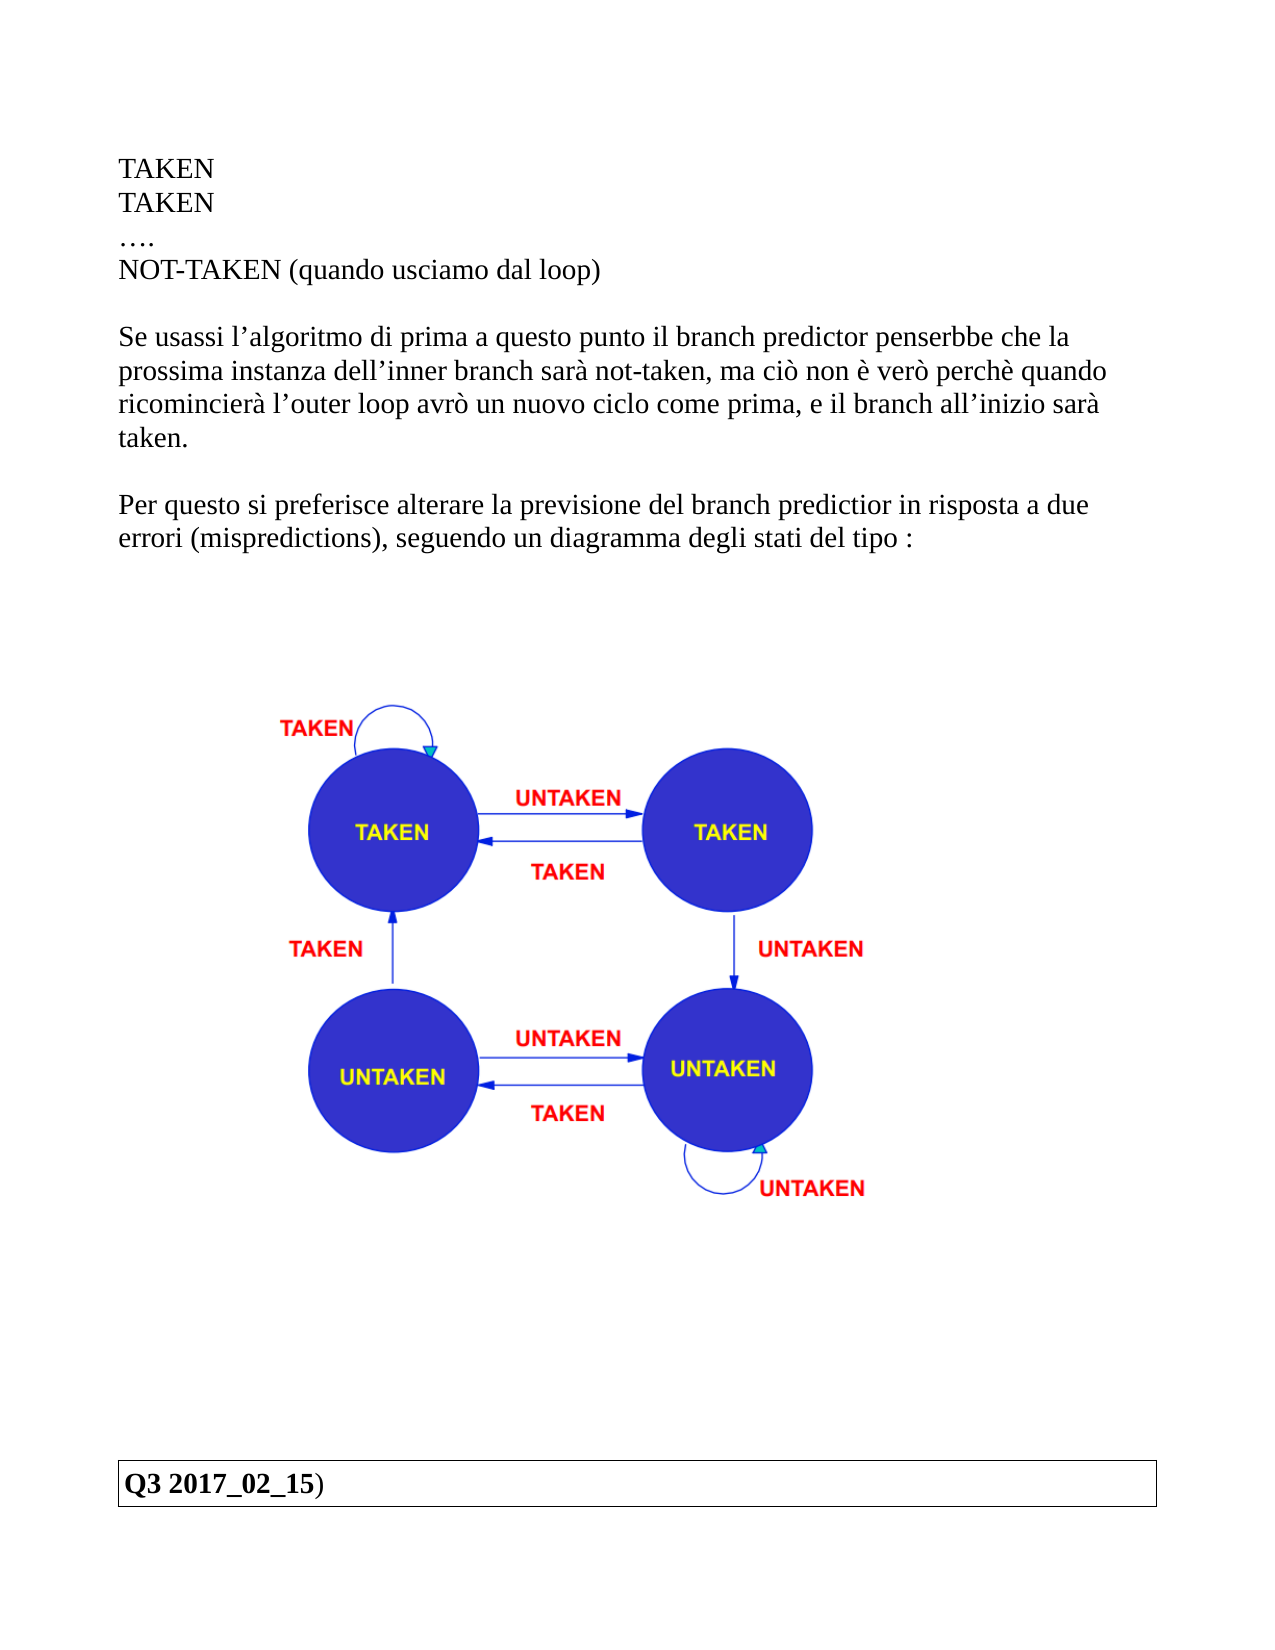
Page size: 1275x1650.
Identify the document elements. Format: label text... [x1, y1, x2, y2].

table_header Q3 2017_02_15) [119, 1461, 1156, 1506]
text TAKEN [118, 185, 1157, 219]
text …. [118, 219, 1157, 252]
picture [253, 686, 907, 1246]
text Se usassi l’algoritmo di prima a questo punto il branch predictor penserbbe che la prossima instanza dell’inner branch sarà not-taken, ma ciò non è verò perchè quando ricomincierà l’outer loop avrò un nuovo ciclo come prima, e il branch all’inizio sarà taken. [118, 319, 1157, 453]
text TAKEN [118, 152, 1157, 185]
text Per questo si preferisce alterare la previsione del branch predictior in risposta a due errori (mispredictions), seguendo un diagramma degli stati del tipo : [118, 487, 1157, 554]
text NOT-TAKEN (quando usciamo dal loop) [118, 252, 1157, 286]
